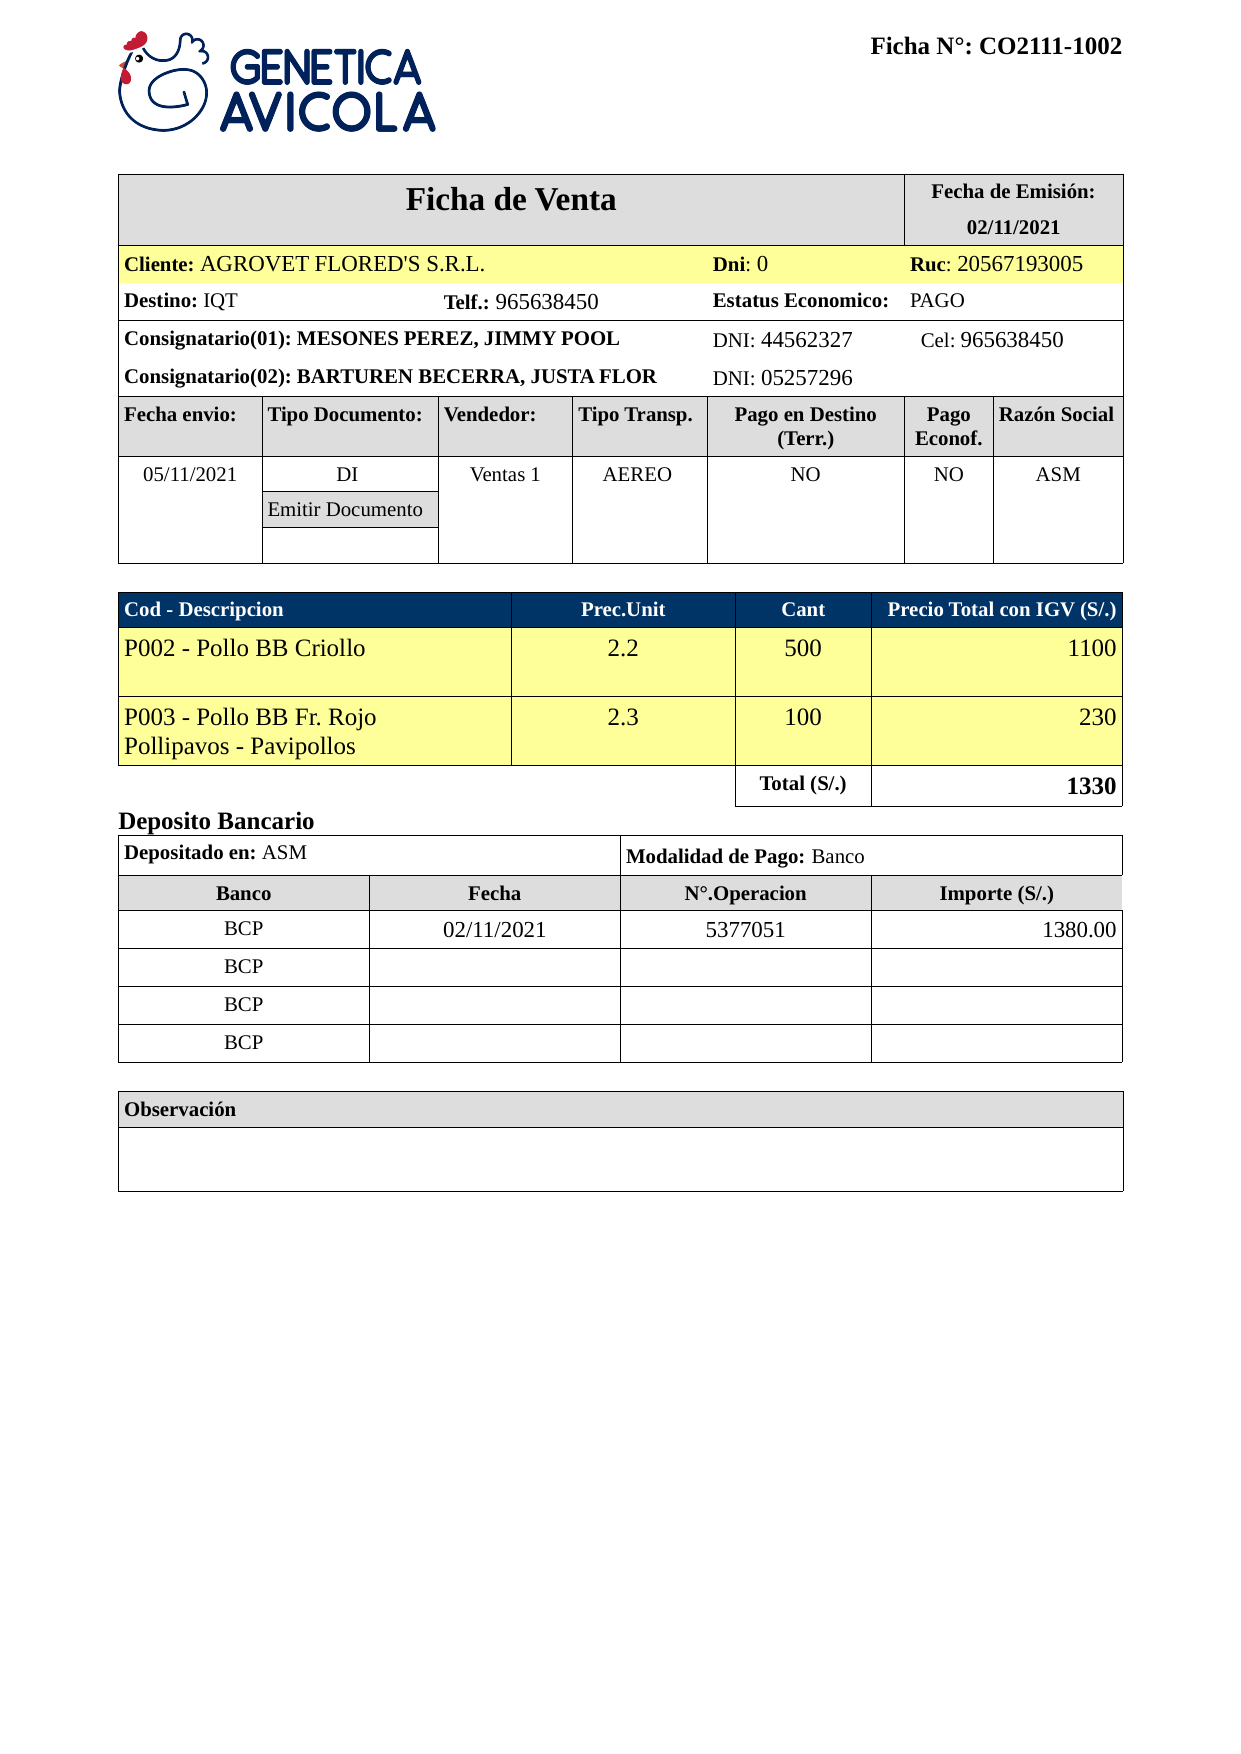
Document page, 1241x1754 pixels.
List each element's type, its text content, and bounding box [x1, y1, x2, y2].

table_cell [872, 949, 1122, 986]
table_cell Tipo Documento: [263, 397, 438, 456]
table_cell N°.Operacion [621, 876, 871, 910]
table_cell Pago Econof. [905, 397, 993, 456]
table_cell Telf.: 965638450 [438, 283, 707, 320]
table_cell Razón Social [994, 397, 1123, 456]
table_cell 02/11/2021 [370, 911, 620, 948]
table_header Ficha de Venta [119, 175, 904, 245]
table_cell Tipo Transp. [573, 397, 707, 456]
table_cell Emitir Documento [263, 492, 438, 527]
table_cell DNI: 44562327 [707, 321, 915, 358]
table_cell [872, 987, 1122, 1024]
table_header Observación [119, 1092, 1123, 1127]
table_cell P003 - Pollo BB Fr. Rojo Pollipavos - Pavipollos [119, 697, 511, 765]
table_cell Total (S/.) [736, 766, 871, 806]
table_cell [621, 987, 871, 1024]
table_cell Estatus Economico: [707, 283, 904, 320]
table_cell Fecha [370, 876, 620, 910]
table_cell BCP [119, 1025, 369, 1062]
table_cell Consignatario(01): MESONES PEREZ, JIMMY POOL [119, 321, 707, 358]
table_cell [119, 1128, 1123, 1191]
table_cell [872, 1025, 1122, 1062]
table_cell Cliente: AGROVET FLORED'S S.R.L. [119, 246, 707, 283]
table_cell Cel: 965638450 [915, 321, 1123, 358]
table_cell 02/11/2021 [905, 209, 1123, 245]
table_cell P002 - Pollo BB Criollo [119, 628, 511, 696]
table_cell Importe (S/.) [872, 876, 1122, 910]
table_cell Ruc: 20567193005 [904, 246, 1123, 283]
table_cell [621, 1025, 871, 1062]
table_cell BCP [119, 949, 369, 986]
table_cell 500 [736, 628, 871, 696]
text Deposito Bancario [118, 806, 1122, 834]
table_cell Pago en Destino (Terr.) [708, 397, 904, 456]
table_cell Destino: IQT [119, 283, 438, 320]
table_cell 1100 [872, 628, 1122, 696]
table_header Precio Total con IGV (S/.) [872, 593, 1122, 627]
table_cell [621, 949, 871, 986]
table_cell [370, 987, 620, 1024]
picture [118, 31, 436, 132]
table_cell Dni: 0 [707, 246, 904, 283]
table_cell AEREO [573, 457, 707, 563]
table_cell NO [905, 457, 993, 563]
table_cell ASM [994, 457, 1123, 563]
table_cell Ventas 1 [439, 457, 572, 563]
table_cell Banco [119, 876, 369, 910]
table_header Cant [736, 593, 871, 627]
table_header Fecha de Emisión: [905, 175, 1123, 209]
table_cell 1330 [872, 766, 1122, 806]
table_cell [370, 1025, 620, 1062]
table_cell Vendedor: [439, 397, 572, 456]
table_cell BCP [119, 911, 369, 948]
table_cell NO [708, 457, 904, 563]
table_cell 1380.00 [872, 911, 1122, 948]
table_header Depositado en: ASM [119, 836, 620, 875]
table_cell Fecha envio: [119, 397, 262, 456]
table_cell [370, 949, 620, 986]
table_cell 2.2 [512, 628, 735, 696]
table_cell [263, 528, 438, 563]
table_cell BCP [119, 987, 369, 1024]
table_header Modalidad de Pago: Banco [621, 836, 1122, 875]
table_cell 2.3 [512, 697, 735, 765]
table_header Prec.Unit [512, 593, 735, 627]
table_cell Consignatario(02): BARTUREN BECERRA, JUSTA FLOR [119, 358, 707, 396]
table_cell [118, 766, 511, 806]
table_cell 230 [872, 697, 1122, 765]
table_cell DI [263, 457, 438, 491]
table_cell [511, 766, 735, 806]
table_cell DNI: 05257296 [707, 358, 1123, 396]
table_cell 05/11/2021 [119, 457, 262, 563]
table_header Cod - Descripcion [119, 593, 511, 627]
table_cell 100 [736, 697, 871, 765]
table_cell 5377051 [621, 911, 871, 948]
table_cell PAGO [904, 283, 1123, 320]
